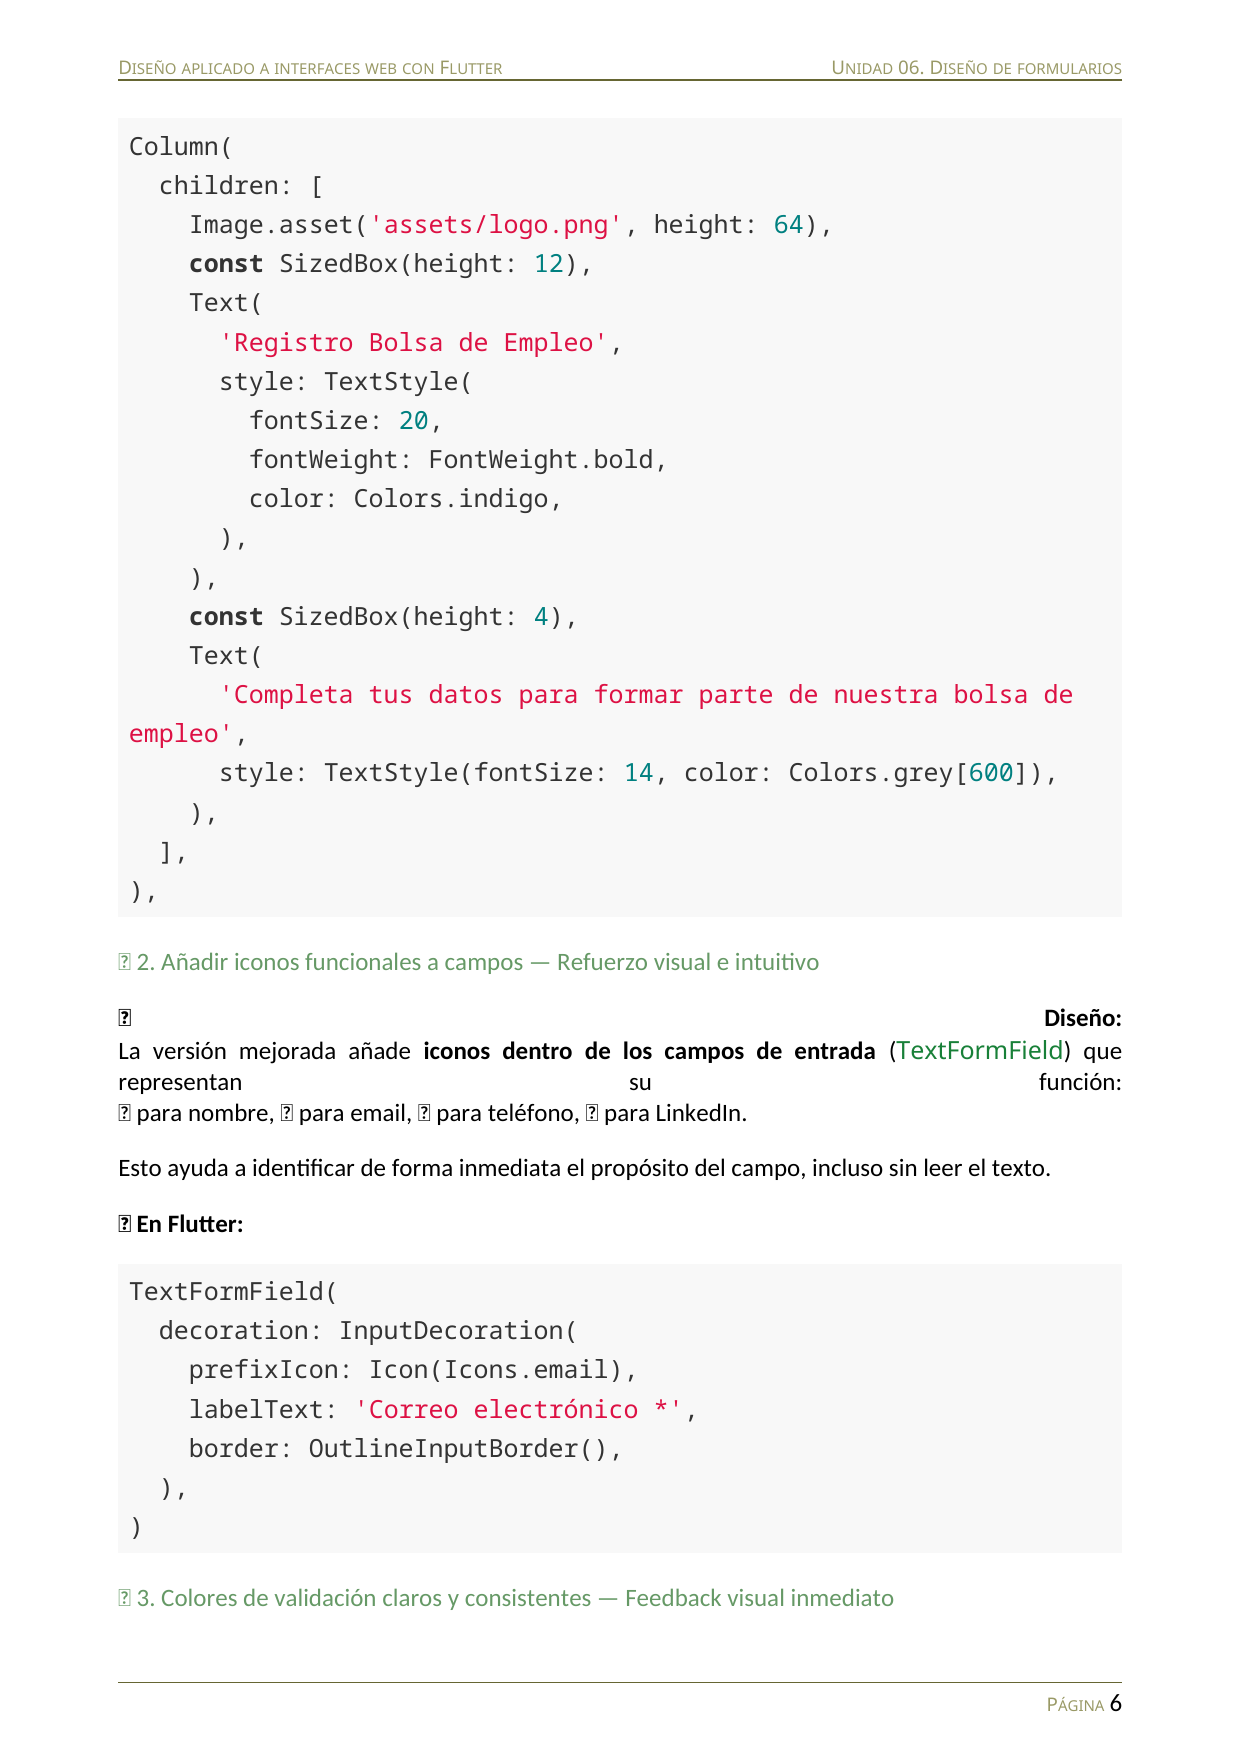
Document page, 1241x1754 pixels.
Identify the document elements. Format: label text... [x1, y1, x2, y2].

subtitle 🔷 2. Añadir iconos funcionales a campos — Refuerzo visual e intuitivo [118, 946, 1122, 977]
text Esto ayuda a identificar de forma inmediata el propósito del campo, incluso sin leer el texto. [118, 1152, 1122, 1183]
table_header TextFormField( decoration: InputDecoration( prefixIcon: Icon(Icons.email), labelText: 'Correo electrónico *', border: OutlineInputBorder(), ), ) [118, 1264, 1122, 1553]
table_header Column( children: [ Image.asset('assets/logo.png', height: 64), const SizedBox(height: 12), Text( 'Registro Bolsa de Empleo', style: TextStyle( fontSize: 20, fontWeight: FontWeight.bold, color: Colors.indigo, ), ), const SizedBox(height: 4), Text( 'Completa tus datos para formar parte de nuestra bolsa de empleo', style: TextStyle(fontSize: 14, color: Colors.grey[600]), ), ], ), [118, 118, 1122, 917]
text 🎨 Diseño: La versión mejorada añade iconos dentro de los campos de entrada (TextFormField) que representan su función: 👤 para nombre, 📧 para email, 📞 para teléfono, 🔗 para LinkedIn. [118, 1002, 1122, 1127]
subtitle 🔷 3. Colores de validación claros y consistentes — Feedback visual inmediato [118, 1582, 1122, 1613]
text 🧪 En Flutter: [118, 1208, 1122, 1238]
